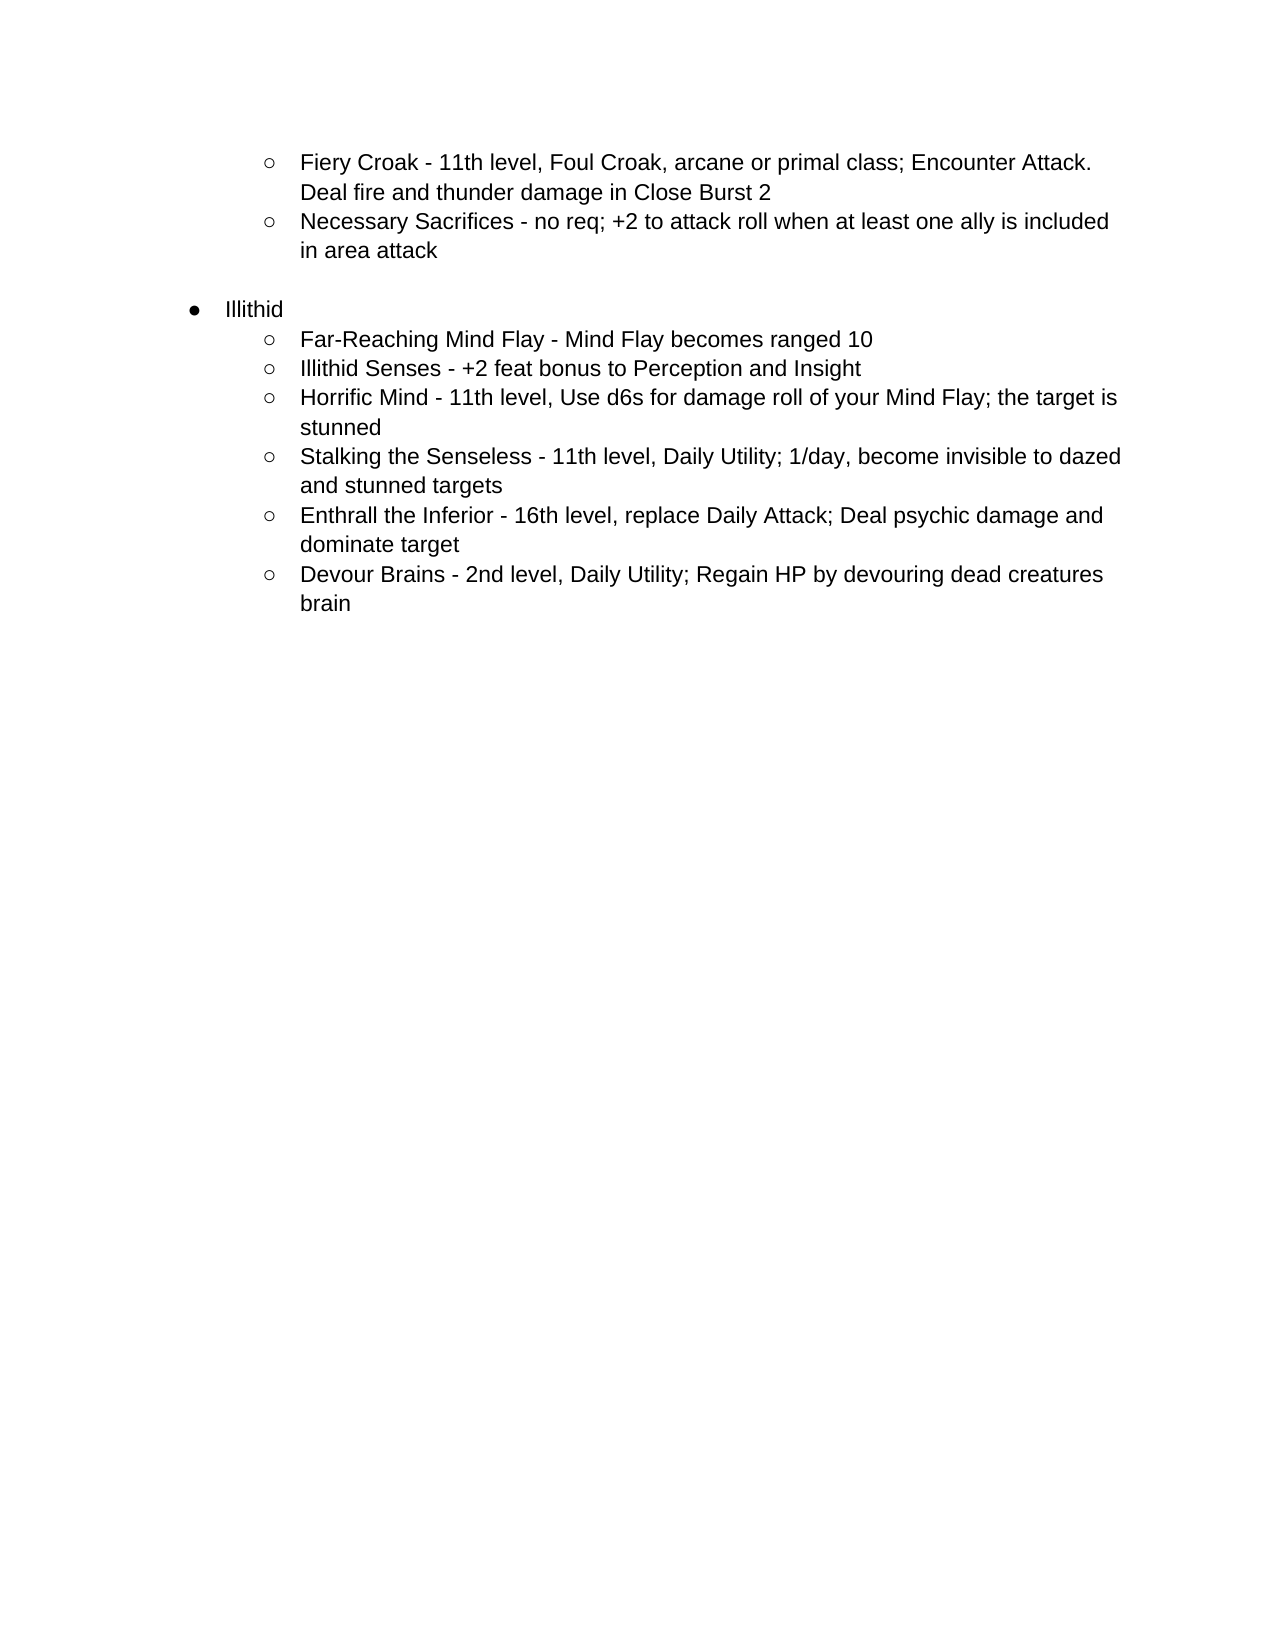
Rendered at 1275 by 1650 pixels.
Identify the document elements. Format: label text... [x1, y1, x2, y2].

list Enthrall the Inferior - 16th level, replace Daily Attack; Deal psychic damage and dominate target [262, 502, 1125, 557]
list Illithid [187, 297, 1125, 322]
list Necessary Sacrifices - no req; +2 to attack roll when at least one ally is included in area attack [262, 209, 1125, 264]
list Illithid Senses - +2 feat bonus to Perception and Insight [262, 356, 1125, 381]
list Devour Brains - 2nd level, Daily Utility; Regain HP by devouring dead creatures brain [262, 561, 1125, 616]
list Fiery Croak - 11th level, Foul Croak, arcane or primal class; Encounter Attack. Deal fire and thunder damage in Close Burst 2 [262, 150, 1125, 205]
list Far-Reaching Mind Flay - Mind Flay becomes ranged 10 [262, 326, 1125, 352]
list Horrific Mind - 11th level, Use d6s for damage roll of your Mind Flay; the target is stunned [262, 385, 1125, 440]
list Stalking the Senseless - 11th level, Daily Utility; 1/day, become invisible to dazed and stunned targets [262, 444, 1125, 499]
